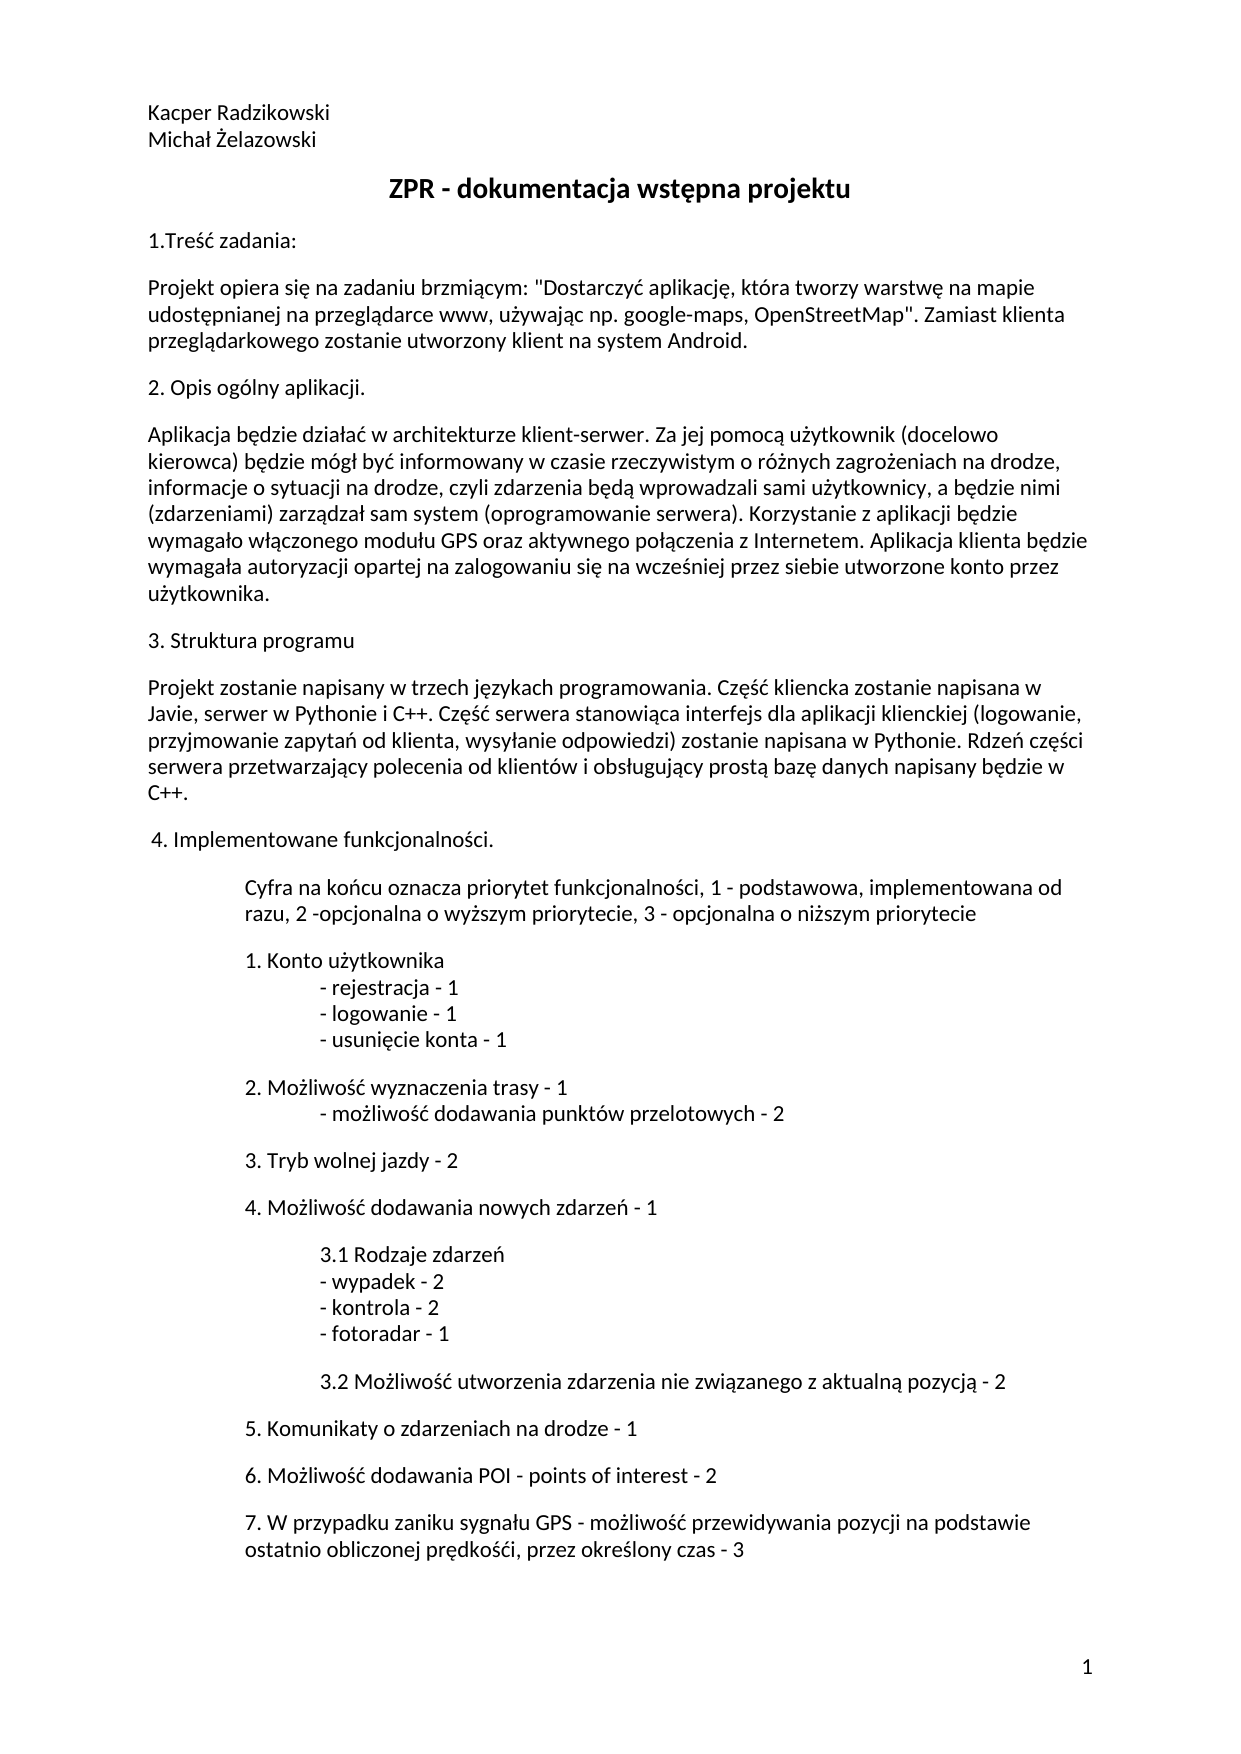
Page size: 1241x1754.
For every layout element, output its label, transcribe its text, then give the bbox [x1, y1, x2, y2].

text 2. Opis ogólny aplikacji. [148, 378, 1093, 401]
text 3. Struktura programu [148, 631, 1093, 654]
text 4. Implementowane funkcjonalności. [151, 831, 1093, 854]
text 7. W przypadku zaniku sygnału GPS - możliwość przewidywania pozycji na podstawie ostatnio obliczonej prędkośći, przez określony czas - 3 [244, 1513, 1093, 1563]
text ZPR - dokumentacja wstępna projektu [148, 177, 1093, 206]
text 5. Komunikaty o zdarzeniach na drodze - 1 [244, 1419, 1093, 1442]
text 2. Możliwość wyznaczenia trasy - 1 - możliwość dodawania punktów przelotowych - 2 [244, 1078, 1093, 1127]
text Cyfra na końcu oznacza priorytet funkcjonalności, 1 - podstawowa, implementowana od razu, 2 -opcjonalna o wyższym priorytecie, 3 - opcjonalna o niższym priorytecie [244, 878, 1093, 927]
text 3.2 Możliwość utworzenia zdarzenia nie związanego z aktualną pozycją - 2 [244, 1372, 1093, 1395]
text 6. Możliwość dodawania POI - points of interest - 2 [244, 1466, 1093, 1489]
text Projekt zostanie napisany w trzech językach programowania. Część kliencka zostanie napisana w Javie, serwer w Pythonie i C++. Część serwera stanowiąca interfejs dla aplikacji klienckiej (logowanie, przyjmowanie zapytań od klienta, wysyłanie odpowiedzi) zostanie napisana w Pythonie. Rdzeń części serwera przetwarzający polecenia od klientów i obsługujący prostą bazę danych napisany będzie w C++. [148, 678, 1093, 806]
text 3. Tryb wolnej jazdy - 2 [244, 1151, 1093, 1174]
text 1. Konto użytkownika - rejestracja - 1 - logowanie - 1 - usunięcie konta - 1 [244, 951, 1093, 1053]
text 3.1 Rodzaje zdarzeń - wypadek - 2 - kontrola - 2 - fotoradar - 1 [244, 1246, 1093, 1348]
text Kacper Radzikowski Michał Żelazowski [148, 103, 1093, 153]
text 4. Możliwość dodawania nowych zdarzeń - 1 [244, 1198, 1093, 1221]
text Projekt opiera się na zadaniu brzmiącym: "Dostarczyć aplikację, która tworzy warstwę na mapie udostępnianej na przeglądarce www, używając np. google-maps, OpenStreetMap". Zamiast klienta przeglądarkowego zostanie utworzony klient na system Android. [148, 278, 1093, 354]
text Aplikacja będzie działać w architekturze klient-serwer. Za jej pomocą użytkownik (docelowo kierowca) będzie mógł być informowany w czasie rzeczywistym o różnych zagrożeniach na drodze, informacje o sytuacji na drodze, czyli zdarzenia będą wprowadzali sami użytkownicy, a będzie nimi (zdarzeniami) zarządzał sam system (oprogramowanie serwera). Korzystanie z aplikacji będzie wymagało włączonego modułu GPS oraz aktywnego połączenia z Internetem. Aplikacja klienta będzie wymagała autoryzacji opartej na zalogowaniu się na wcześniej przez siebie utworzone konto przez użytkownika. [148, 426, 1093, 607]
text 1.Treść zadania: [148, 231, 1093, 254]
